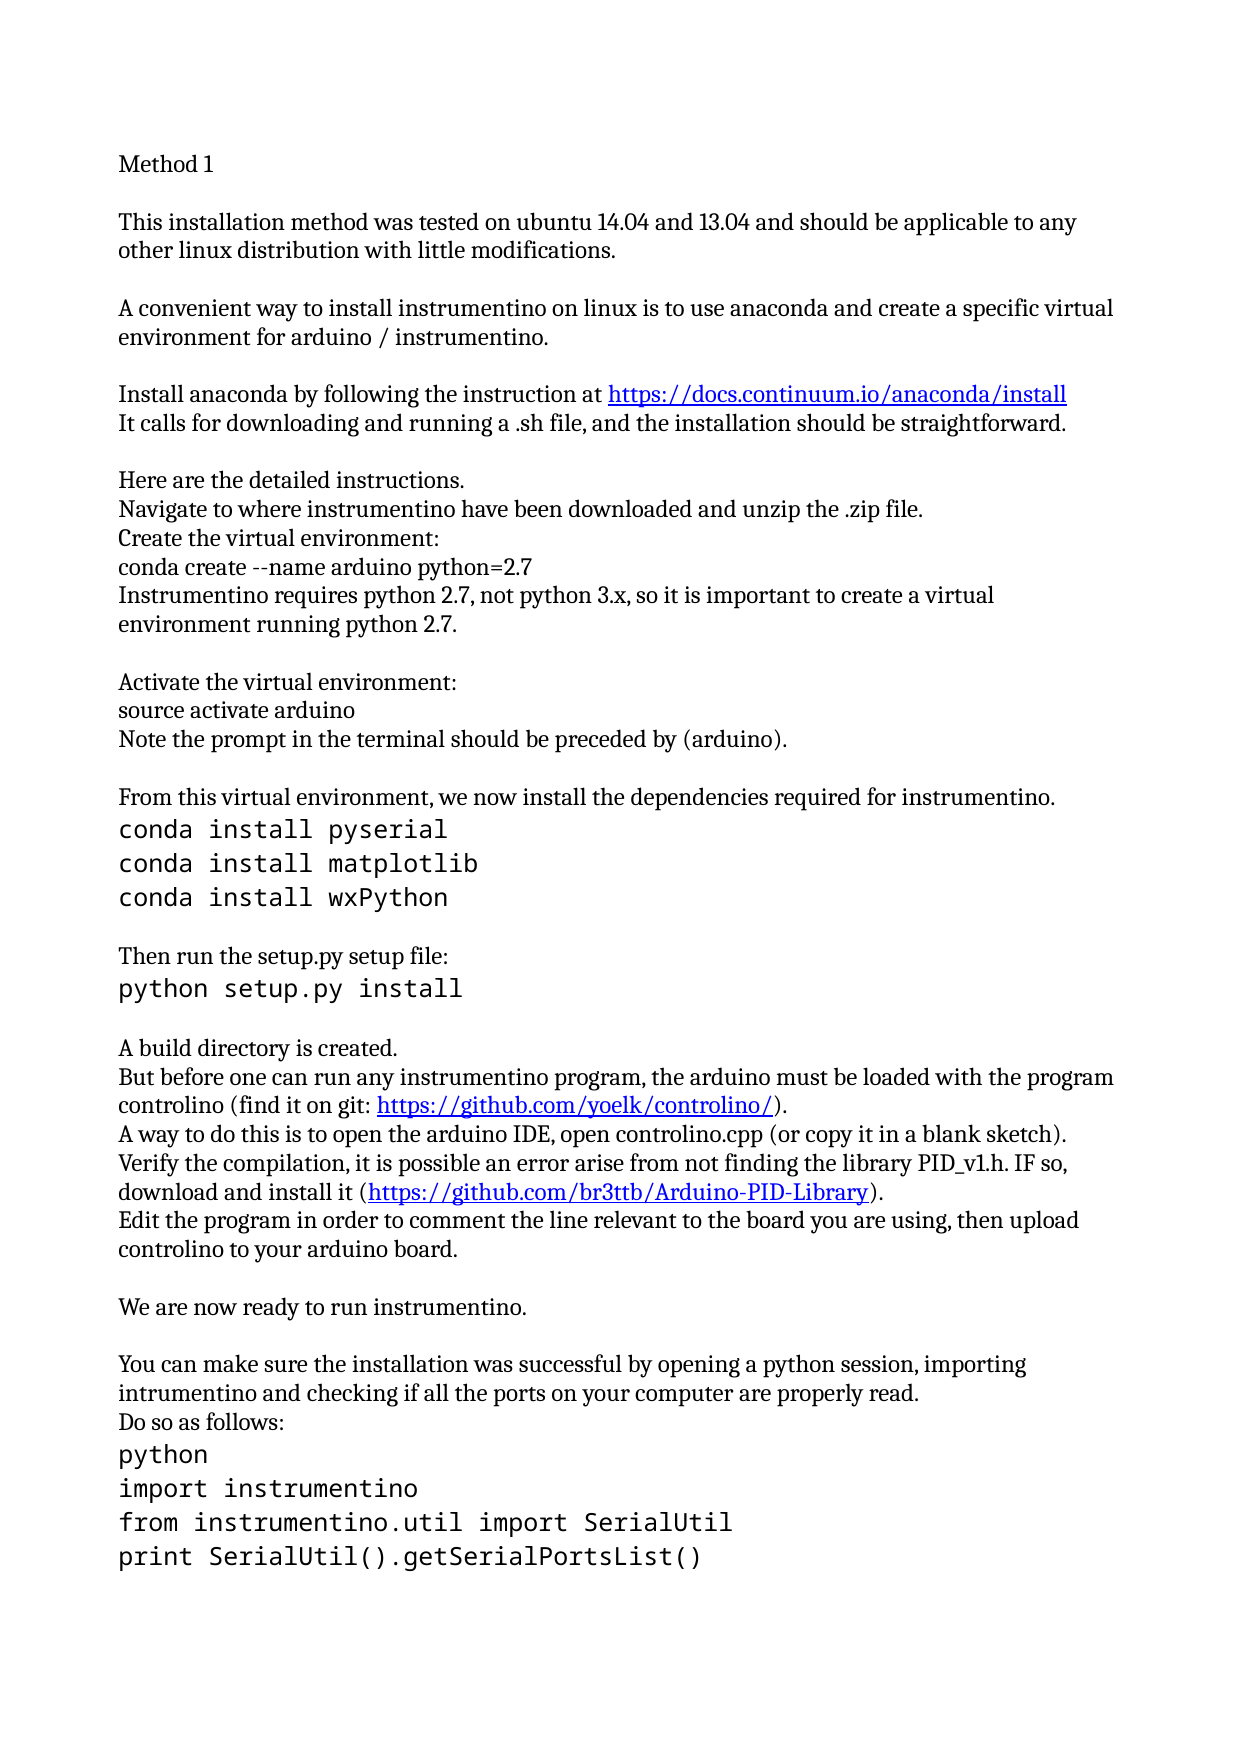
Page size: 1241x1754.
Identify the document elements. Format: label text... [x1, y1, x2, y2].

text conda install pyserial [118, 811, 1122, 845]
text conda install wxPython [118, 879, 1122, 913]
text Install anaconda by following the instruction at https://docs.continuum.io/anaconda/install [118, 380, 1122, 409]
text From this virtual environment, we now install the dependencies required for instrumentino. [118, 782, 1122, 811]
text Instrumentino requires python 2.7, not python 3.x, so it is important to create a virtual environment running python 2.7. [118, 581, 1122, 639]
text print SerialUtil().getSerialPortsList() [118, 1538, 1122, 1572]
text It calls for downloading and running a .sh file, and the installation should be straightforward. [118, 409, 1122, 437]
text python [118, 1436, 1122, 1470]
text A build directory is created. [118, 1034, 1122, 1062]
text Method 1 [118, 150, 1122, 179]
text We are now ready to run instrumentino. [118, 1292, 1122, 1321]
text Note the prompt in the terminal should be preceded by (arduino). [118, 725, 1122, 754]
text conda install matplotlib [118, 845, 1122, 879]
text Here are the detailed instructions. [118, 466, 1122, 495]
text from instrumentino.util import SerialUtil [118, 1504, 1122, 1538]
text Do so as follows: [118, 1407, 1122, 1436]
text import instrumentino [118, 1470, 1122, 1504]
text Edit the program in order to comment the line relevant to the board you are using, then upload controlino to your arduino board. [118, 1206, 1122, 1264]
text A way to do this is to open the arduino IDE, open controlino.cpp (or copy it in a blank sketch). Verify the compilation, it is possible an error arise from not finding the library PID_v1.h. IF so, download and install it (https://github.com/br3ttb/Arduino-PID-Library). [118, 1120, 1122, 1206]
text Navigate to where instrumentino have been downloaded and unzip the .zip file. [118, 495, 1122, 524]
text But before one can run any instrumentino program, the arduino must be loaded with the program controlino (find it on git: https://github.com/yoelk/controlino/). [118, 1062, 1122, 1120]
text This installation method was tested on ubuntu 14.04 and 13.04 and should be applicable to any other linux distribution with little modifications. [118, 207, 1122, 265]
text source activate arduino [118, 696, 1122, 725]
text Create the virtual environment: [118, 524, 1122, 552]
text You can make sure the installation was successful by opening a python session, importing intrumentino and checking if all the ports on your computer are properly read. [118, 1350, 1122, 1407]
text Activate the virtual environment: [118, 667, 1122, 696]
text Then run the setup.py setup file: [118, 942, 1122, 971]
text A convenient way to install instrumentino on linux is to use anaconda and create a specific virtual environment for arduino / instrumentino. [118, 294, 1122, 351]
text conda create --name arduino python=2.7 [118, 552, 1122, 581]
text python setup.py install [118, 971, 1122, 1005]
